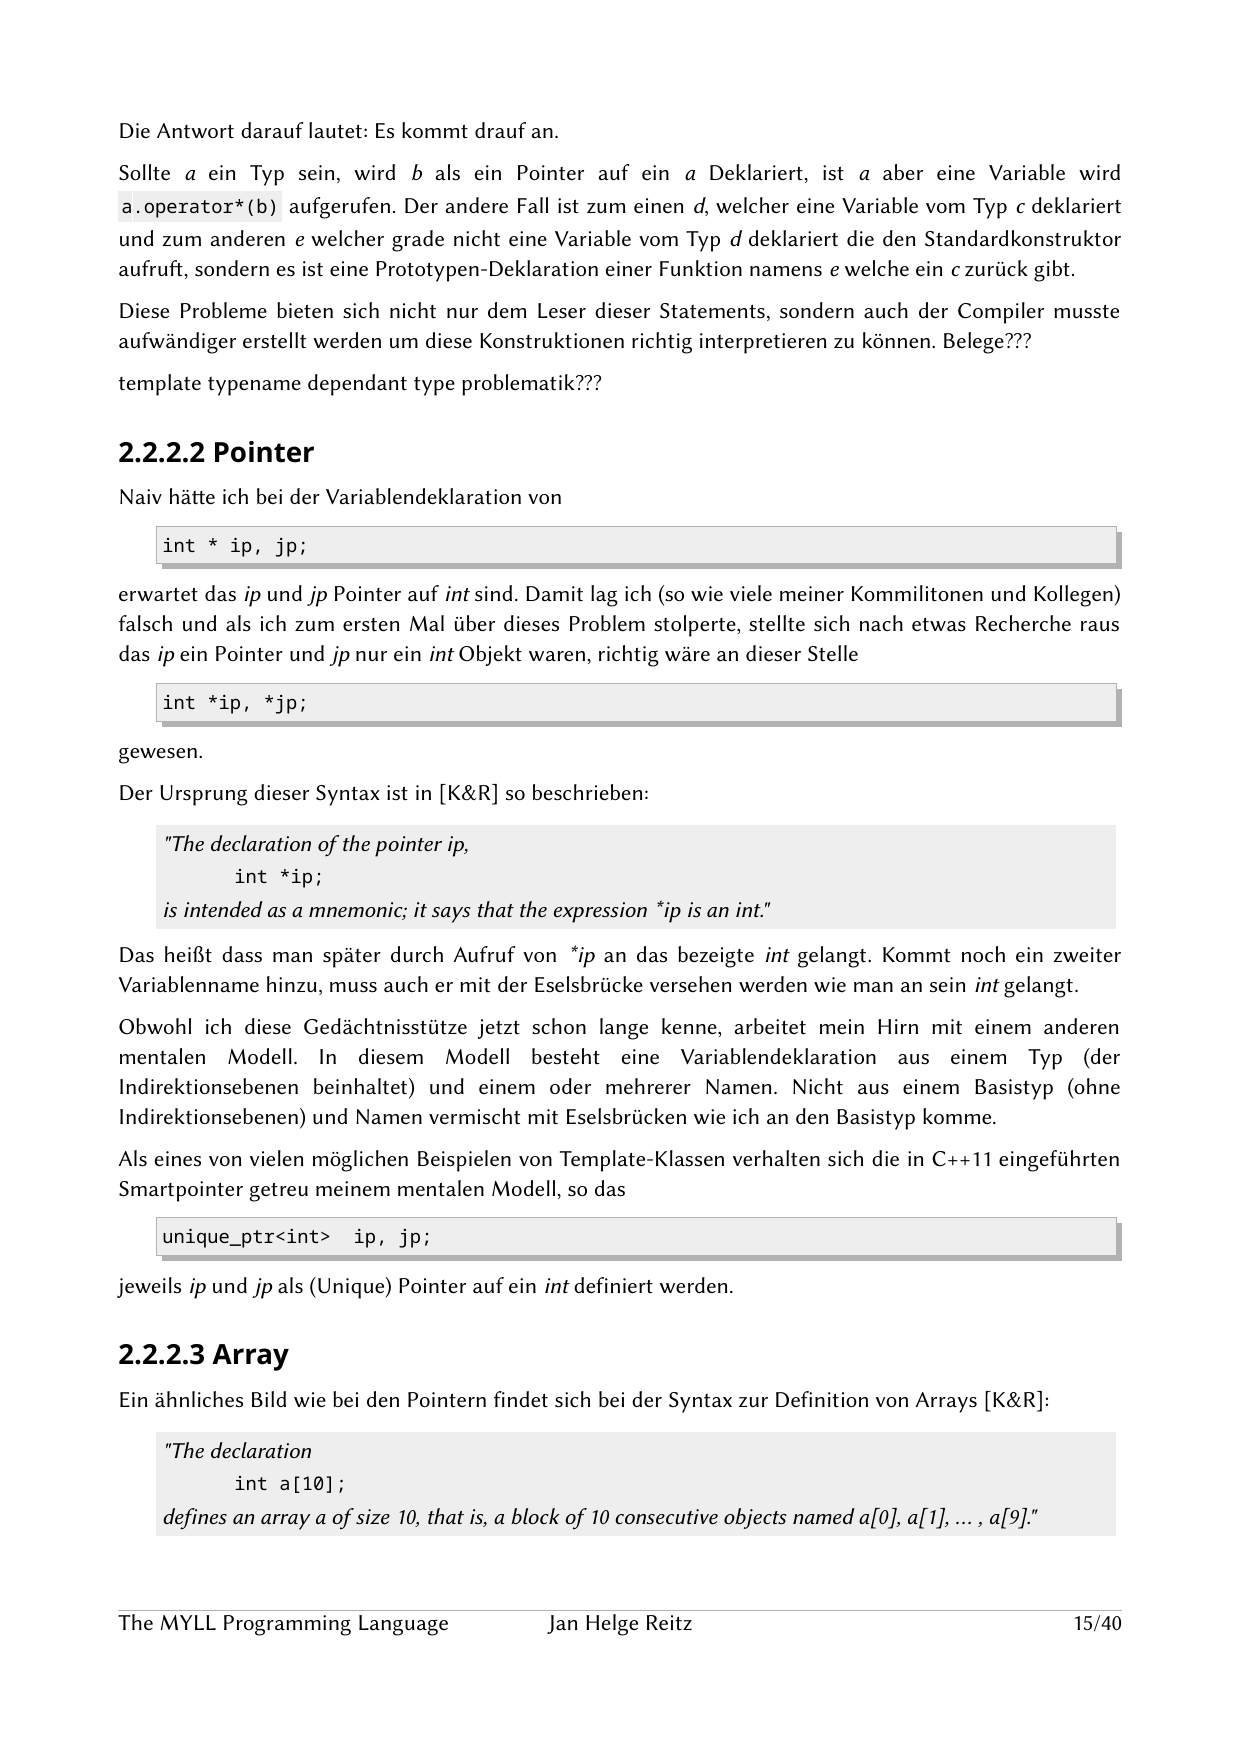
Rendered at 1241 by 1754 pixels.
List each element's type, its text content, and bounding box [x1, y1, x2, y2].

text Die Antwort darauf lautet: Es kommt drauf an. [118, 118, 1122, 144]
text int a[10]; [156, 1462, 1116, 1498]
text gewesen. [118, 738, 1122, 764]
subtitle Pointer [118, 432, 1122, 470]
text "The declaration [156, 1432, 1116, 1462]
text int *ip; [156, 855, 1116, 891]
text Als eines von vielen möglichen Beispielen von Template-Klassen verhalten sich die in C++11 eingeführten Smartpointer getreu meinem mentalen Modell, so das [118, 1146, 1122, 1202]
text int *ip, *jp; [157, 684, 1116, 721]
text Der Ursprung dieser Syntax ist in [K&R] so beschrieben: [118, 780, 1122, 806]
text template typename dependant type problematik??? [118, 370, 1122, 396]
text Obwohl ich diese Gedächtnisstütze jetzt schon lange kenne, arbeitet mein Hirn mit einem anderen mentalen Modell. In diesem Modell besteht eine Variablendeklaration aus einem Typ (der Indirektionsebenen beinhaltet) und einem oder mehrerer Namen. Nicht aus einem Basistyp (ohne Indirektionsebenen) und Namen vermischt mit Eselsbrücken wie ich an den Basistyp komme. [118, 1014, 1122, 1130]
text Sollte a ein Typ sein, wird b als ein Pointer auf ein a Deklariert, ist a aber eine Variable wird a.operator*(b) aufgerufen. Der andere Fall ist zum einen d, welcher eine Variable vom Typ c deklariert und zum anderen e welcher grade nicht eine Variable vom Typ d deklariert die den Standardkonstruktor aufruft, sondern es ist eine Prototypen-Deklaration einer Funktion namens e welche ein c zurück gibt. [118, 160, 1122, 282]
text Ein ähnliches Bild wie bei den Pointern findet sich bei der Syntax zur Definition von Arrays [K&R]: [118, 1387, 1122, 1413]
text erwartet das ip und jp Pointer auf int sind. Damit lag ich (so wie viele meiner Kommilitonen und Kollegen) falsch und als ich zum ersten Mal über dieses Problem stolperte, stellte sich nach etwas Recherche raus das ip ein Pointer und jp nur ein int Objekt waren, richtig wäre an dieser Stelle [118, 581, 1122, 667]
text "The declaration of the pointer ip, [156, 825, 1116, 855]
text Naiv hätte ich bei der Variablendeklaration von [118, 484, 1122, 510]
text Das heißt dass man später durch Aufruf von *ip an das bezeigte int gelangt. Kommt noch ein zweiter Variablenname hinzu, muss auch er mit der Eselsbrücke versehen werden wie man an sein int gelangt. [118, 942, 1122, 998]
text int * ip, jp; [157, 527, 1116, 563]
text unique_ptr<int> ip, jp; [157, 1218, 1116, 1255]
text defines an array a of size 10, that is, a block of 10 consecutive objects named a[0], a[1], ... , a[9]." [156, 1498, 1116, 1536]
text jeweils ip und jp als (Unique) Pointer auf ein int definiert werden. [118, 1273, 1122, 1299]
text Diese Probleme bieten sich nicht nur dem Leser dieser Statements, sondern auch der Compiler musste aufwändiger erstellt werden um diese Konstruktionen richtig interpretieren zu können. Belege??? [118, 298, 1122, 354]
subtitle Array [118, 1335, 1122, 1373]
text is intended as a mnemonic; it says that the expression *ip is an int." [156, 891, 1116, 929]
